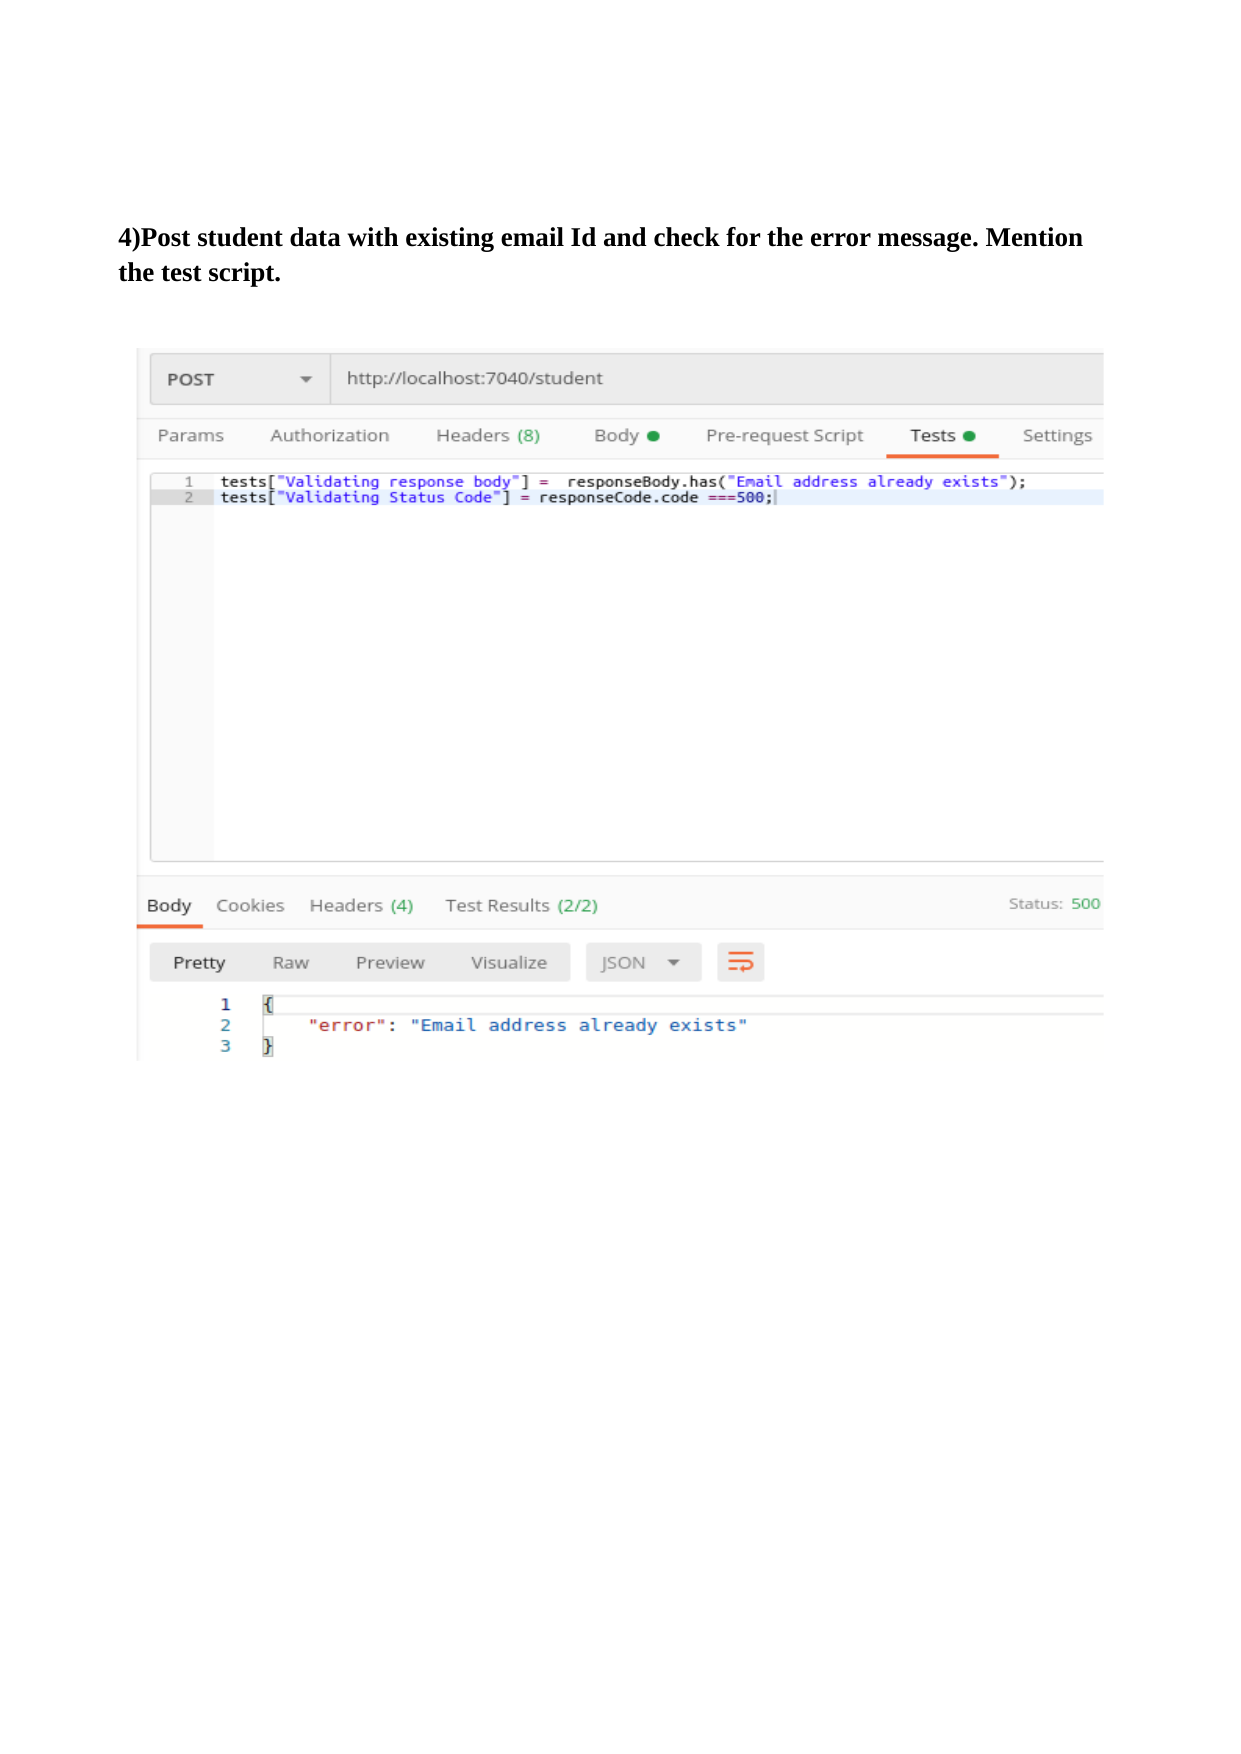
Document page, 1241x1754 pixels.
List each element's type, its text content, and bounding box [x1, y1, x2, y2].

picture [136, 348, 1104, 1061]
text 4)Post student data with existing email Id and check for the error message. Mention the test script. [118, 221, 1122, 288]
